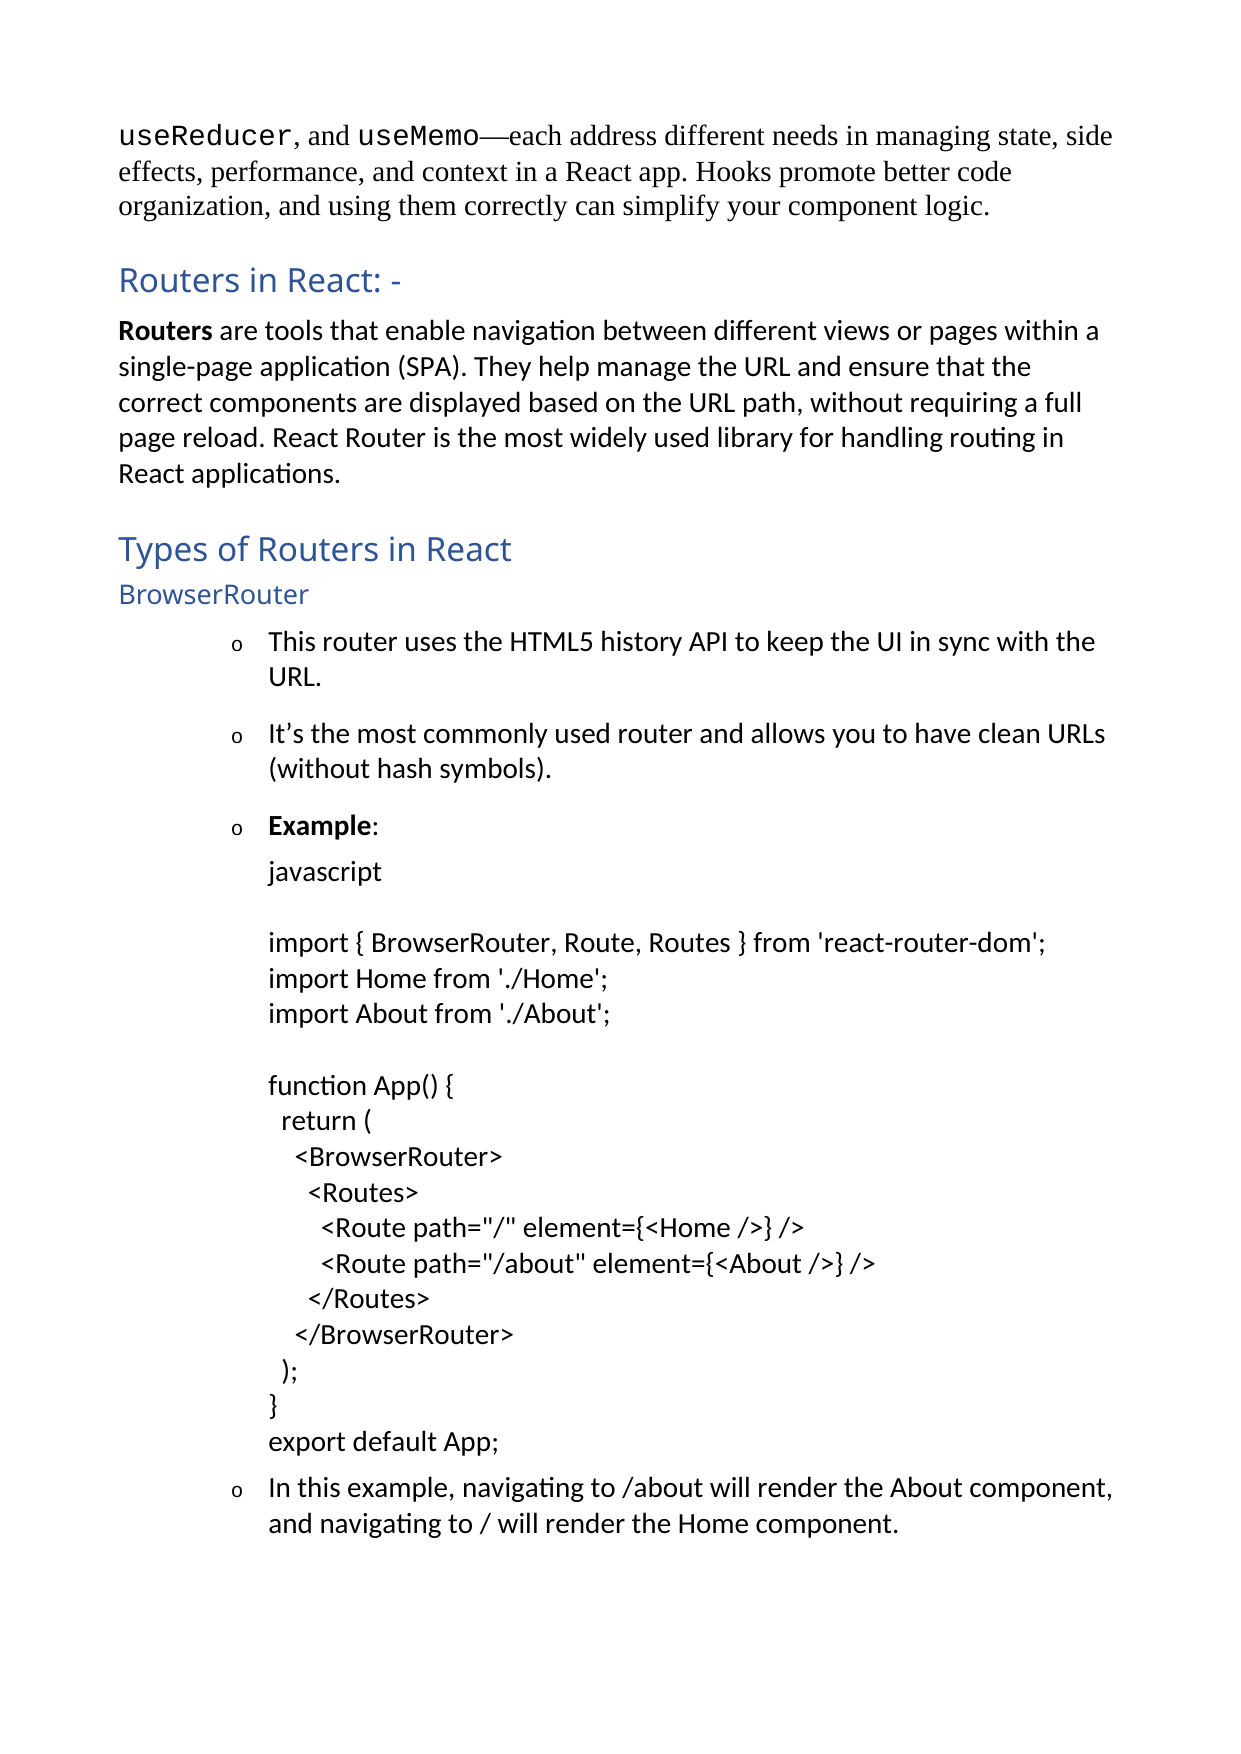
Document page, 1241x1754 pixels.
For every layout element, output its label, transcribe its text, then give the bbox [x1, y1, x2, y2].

text function App() { [268, 1067, 1122, 1102]
text </Routes> [268, 1281, 1122, 1316]
list Example: [231, 807, 1122, 843]
text useReducer, and useMemo—each address different needs in managing state, side effects, performance, and context in a React app. Hooks promote better code organization, and using them correctly can simplify your component logic. [118, 118, 1122, 221]
text } [268, 1387, 1122, 1423]
list It’s the most commonly used router and allows you to have clean URLs (without hash symbols). [231, 715, 1122, 786]
text </BrowserRouter> [268, 1316, 1122, 1352]
text return ( [268, 1102, 1122, 1138]
text import { BrowserRouter, Route, Routes } from 'react-router-dom'; [268, 924, 1122, 960]
subtitle Types of Routers in React [118, 526, 1122, 571]
list In this example, navigating to /about will render the About component, and navigating to / will render the Home component. [231, 1469, 1122, 1540]
subtitle BrowserRouter [118, 576, 1122, 612]
text <Route path="/about" element={<About />} /> [268, 1245, 1122, 1281]
list This router uses the HTML5 history API to keep the UI in sync with the URL. [231, 623, 1122, 694]
text ); [268, 1352, 1122, 1387]
text import About from './About'; [268, 996, 1122, 1031]
text javascript [268, 853, 1122, 889]
text export default App; [268, 1423, 1122, 1459]
text <Routes> [268, 1174, 1122, 1209]
text <Route path="/" element={<Home />} /> [268, 1209, 1122, 1245]
text Routers are tools that enable navigation between different views or pages within a single-page application (SPA). They help manage the URL and ensure that the correct components are displayed based on the URL path, without requiring a full page reload. React Router is the most widely used library for handling routing in React applications. [118, 312, 1122, 491]
text <BrowserRouter> [268, 1138, 1122, 1174]
text import Home from './Home'; [268, 960, 1122, 996]
subtitle Routers in React: - [118, 257, 1122, 302]
